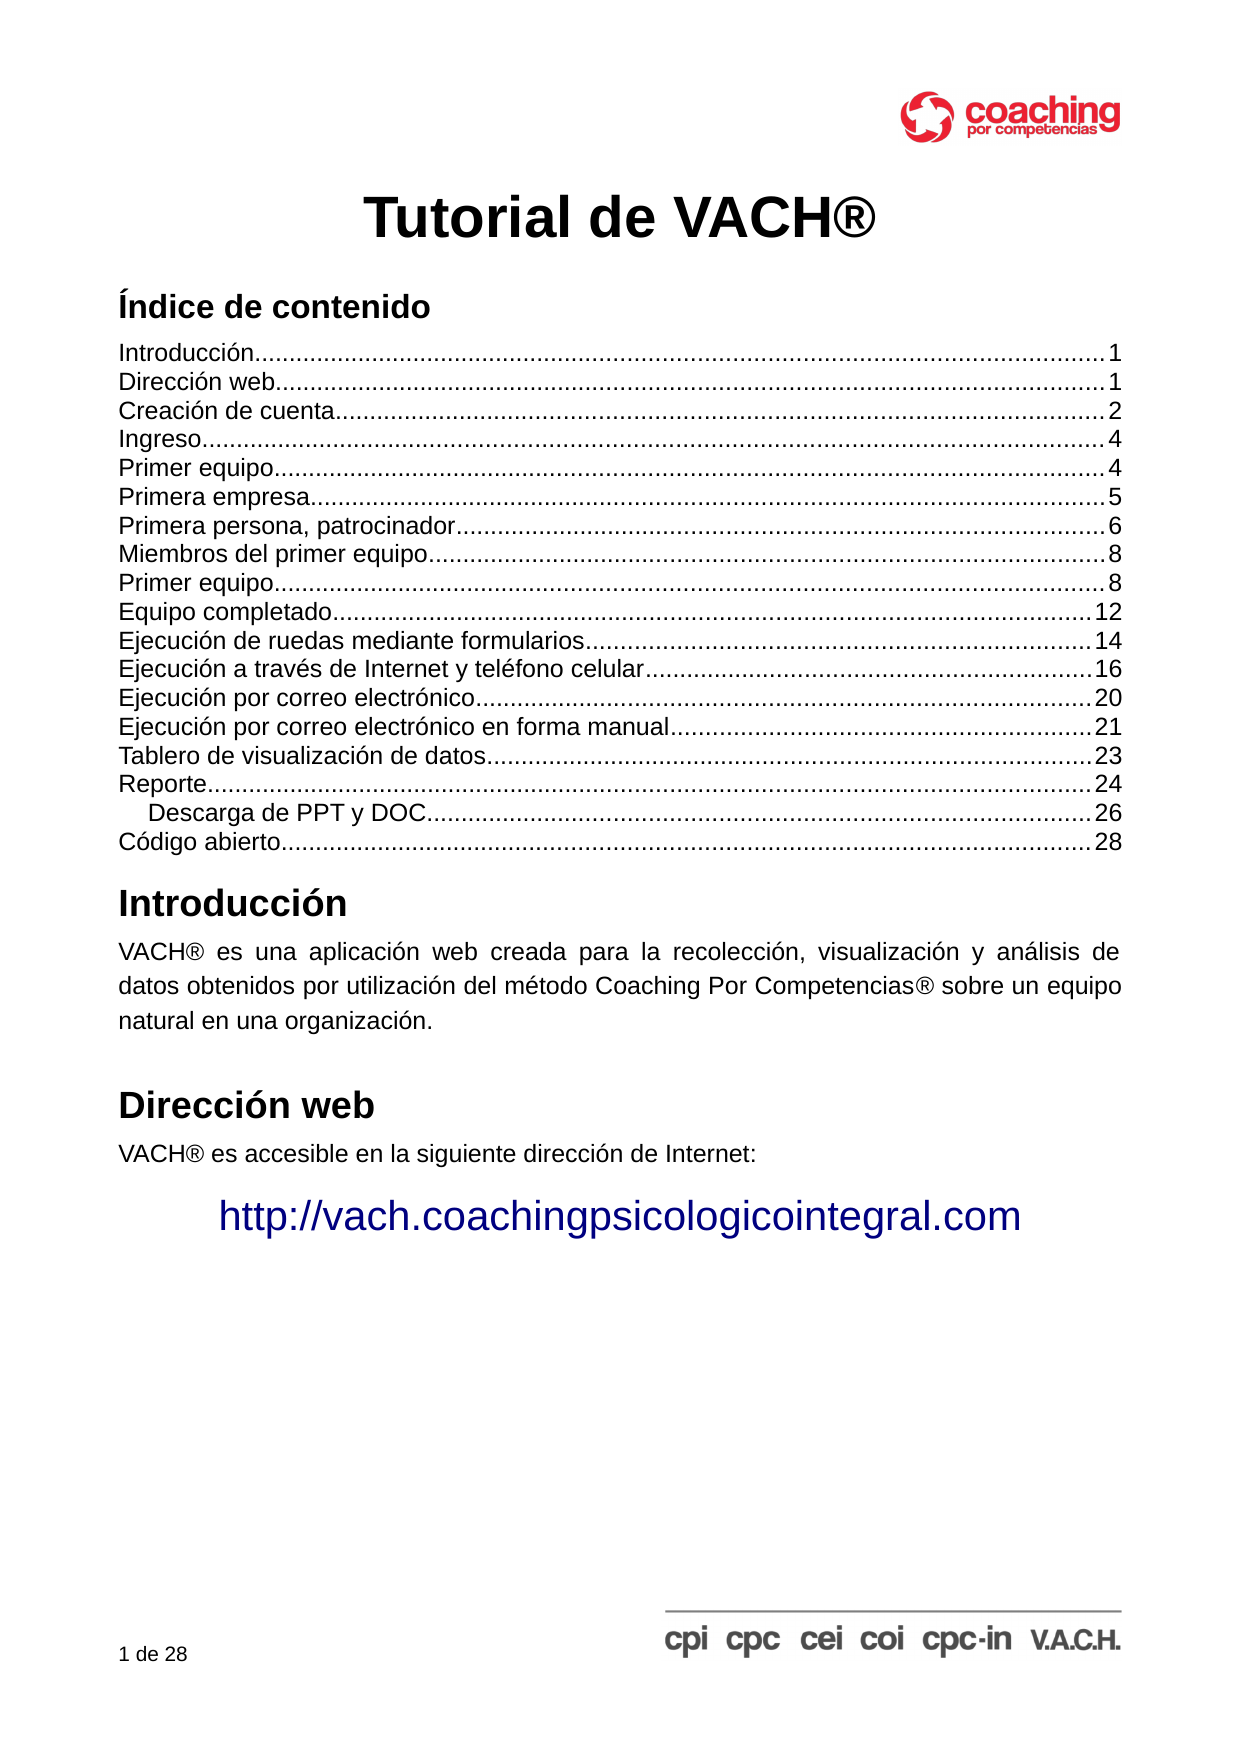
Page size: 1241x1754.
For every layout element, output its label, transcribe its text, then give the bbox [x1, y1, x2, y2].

subtitle Introducción [118, 881, 1122, 924]
text Introducción 1 [118, 338, 1122, 367]
subtitle Dirección web [118, 1083, 1122, 1127]
text Ejecución de ruedas mediante formularios 14 [118, 626, 1122, 654]
text http://vach.coachingpsicologicointegral.com [118, 1191, 1122, 1239]
text Dirección web 1 [118, 367, 1122, 396]
text Creación de cuenta 2 [118, 396, 1122, 424]
picture [897, 88, 1123, 146]
text VACH® es una aplicación web creada para la recolección, visualización y análisis de datos obtenidos por utilización del método Coaching Por Competencias® sobre un equipo natural en una organización. [118, 937, 1122, 1034]
text Miembros del primer equipo 8 [118, 539, 1122, 568]
text Primer equipo 8 [118, 568, 1122, 597]
text Equipo completado 12 [118, 597, 1122, 626]
text Ejecución a través de Internet y teléfono celular 16 [118, 654, 1122, 683]
subtitle Índice de contenido [118, 287, 1122, 326]
text Primera empresa 5 [118, 482, 1122, 511]
text Ejecución por correo electrónico 20 [118, 683, 1122, 712]
text Primer equipo 4 [118, 453, 1122, 482]
text Descarga de PPT y DOC 26 [148, 798, 1122, 827]
text Reporte 24 [118, 769, 1122, 798]
text Tablero de visualización de datos 23 [118, 741, 1122, 769]
text Código abierto 28 [118, 827, 1122, 856]
text Primera persona, patrocinador 6 [118, 511, 1122, 539]
title Tutorial de VACH® [118, 183, 1122, 250]
text VACH® es accesible en la siguiente dirección de Internet: [118, 1139, 1122, 1168]
text Ejecución por correo electrónico en forma manual 21 [118, 712, 1122, 741]
picture [661, 1609, 1123, 1661]
text Ingreso 4 [118, 424, 1122, 453]
